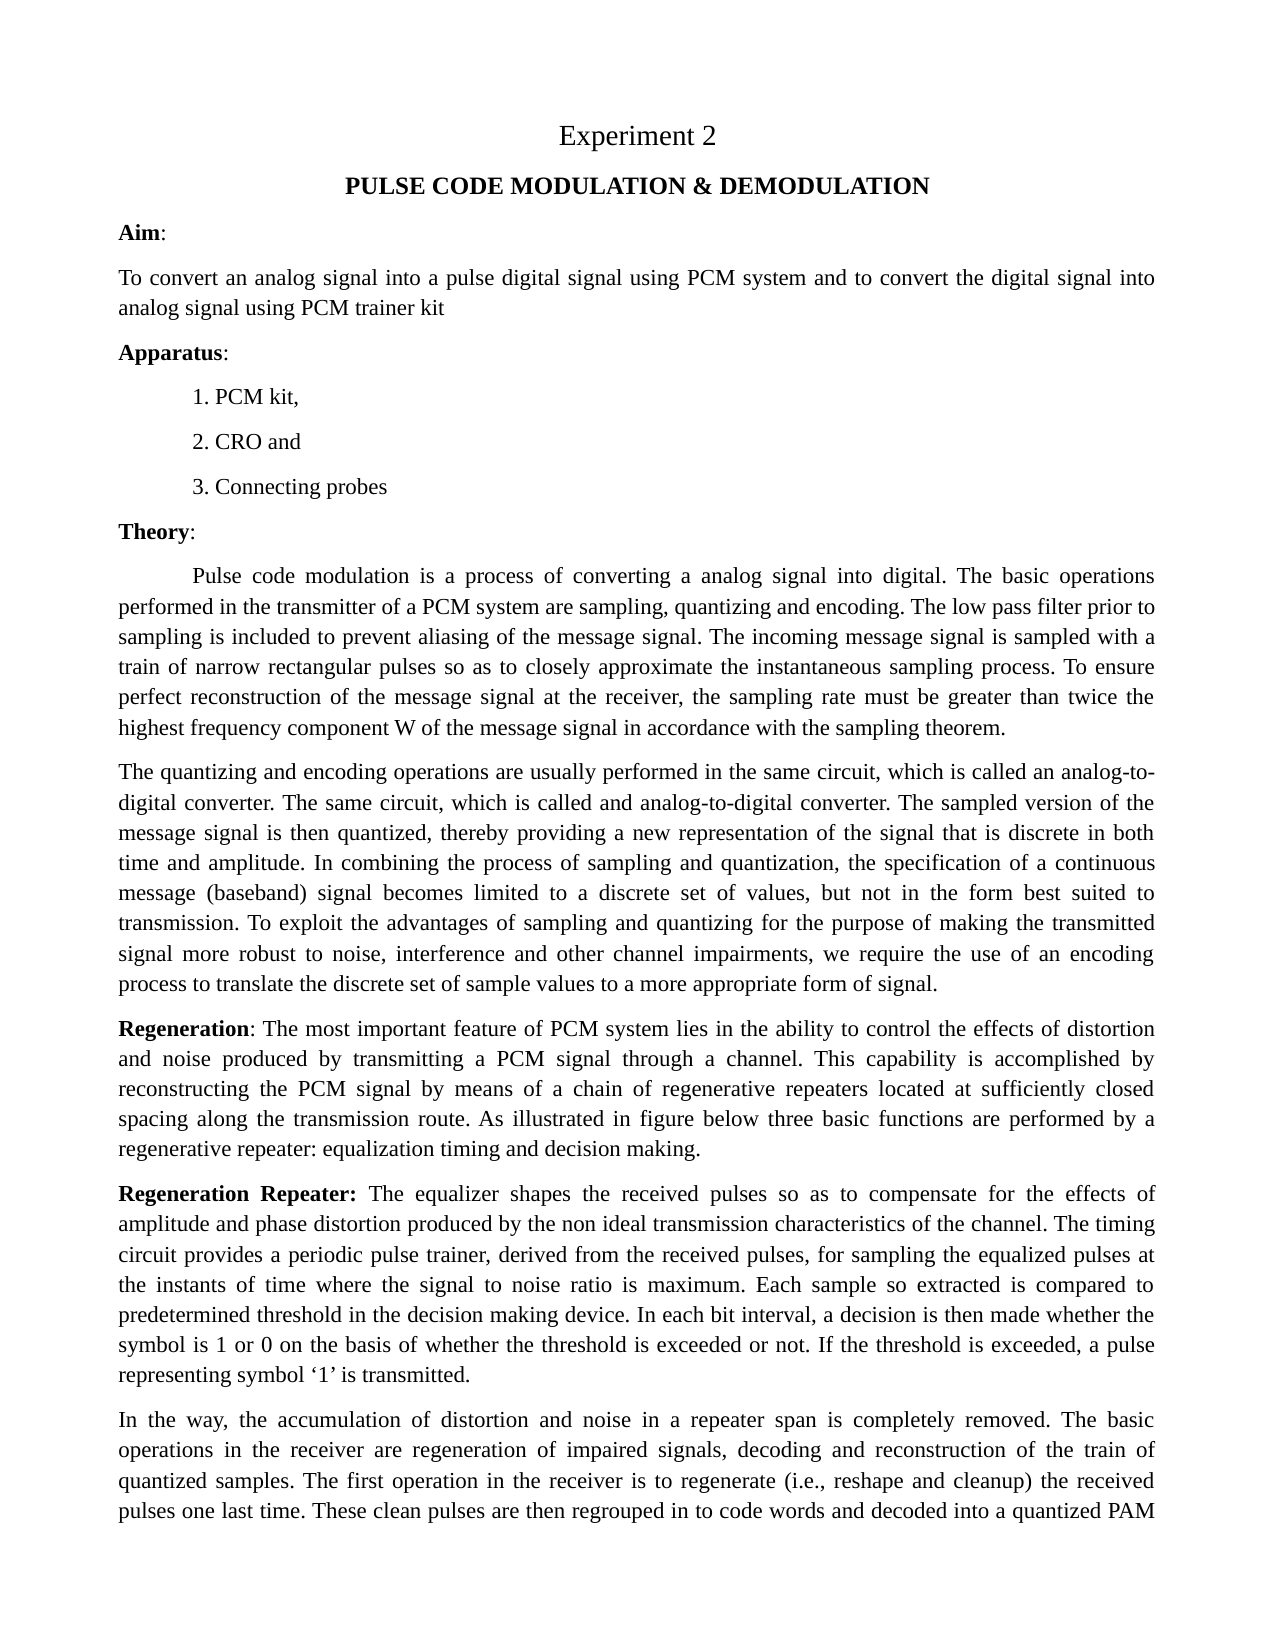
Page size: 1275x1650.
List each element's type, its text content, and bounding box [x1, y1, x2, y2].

text PULSE CODE MODULATION & DEMODULATION [118, 171, 1157, 200]
text 3. Connecting probes [192, 473, 1157, 499]
text Regeneration: The most important feature of PCM system lies in the ability to control the effects of distortion and noise produced by transmitting a PCM signal through a channel. This capability is accomplished by reconstructing the PCM signal by means of a chain of regenerative repeaters located at sufficiently closed spacing along the transmission route. As illustrated in figure below three basic functions are performed by a regenerative repeater: equalization timing and decision making. [118, 1015, 1157, 1162]
text Pulse code modulation is a process of converting a analog signal into digital. The basic operations performed in the transmitter of a PCM system are sampling, quantizing and encoding. The low pass filter prior to sampling is included to prevent aliasing of the message signal. The incoming message signal is sampled with a train of narrow rectangular pulses so as to closely approximate the instantaneous sampling process. To ensure perfect reconstruction of the message signal at the receiver, the sampling rate must be greater than twice the highest frequency component W of the message signal in accordance with the sampling theorem. [118, 563, 1157, 740]
text 1. PCM kit, [192, 383, 1157, 410]
text Regeneration Repeater: The equalizer shapes the received pulses so as to compensate for the effects of amplitude and phase distortion produced by the non ideal transmission characteristics of the channel. The timing circuit provides a periodic pulse trainer, derived from the received pulses, for sampling the equalized pulses at the instants of time where the signal to noise ratio is maximum. Each sample so extracted is compared to predetermined threshold in the decision making device. In each bit interval, a decision is then made whether the symbol is 1 or 0 on the basis of whether the threshold is exceeded or not. If the threshold is exceeded, a pulse representing symbol ‘1’ is transmitted. [118, 1180, 1157, 1388]
text 2. CRO and [192, 428, 1157, 454]
text To convert an analog signal into a pulse digital signal using PCM system and to convert the digital signal into analog signal using PCM trainer kit [118, 264, 1157, 320]
text Apparatus: [118, 339, 1157, 365]
text Aim: [118, 219, 1157, 245]
text In the way, the accumulation of distortion and noise in a repeater span is completely removed. The basic operations in the receiver are regeneration of impaired signals, decoding and reconstruction of the train of quantized samples. The first operation in the receiver is to regenerate (i.e., reshape and cleanup) the received pulses one last time. These clean pulses are then regrouped in to code words and decoded into a quantized PAM [118, 1406, 1157, 1523]
text Experiment 2 [118, 118, 1157, 152]
text Theory: [118, 518, 1157, 544]
text The quantizing and encoding operations are usually performed in the same circuit, which is called an analog-to-digital converter. The same circuit, which is called and analog-to-digital converter. The sampled version of the message signal is then quantized, thereby providing a new representation of the signal that is discrete in both time and amplitude. In combining the process of sampling and quantization, the specification of a continuous message (baseband) signal becomes limited to a discrete set of values, but not in the form best suited to transmission. To exploit the advantages of sampling and quantizing for the purpose of making the transmitted signal more robust to noise, interference and other channel impairments, we require the use of an encoding process to translate the discrete set of sample values to a more appropriate form of signal. [118, 758, 1157, 996]
